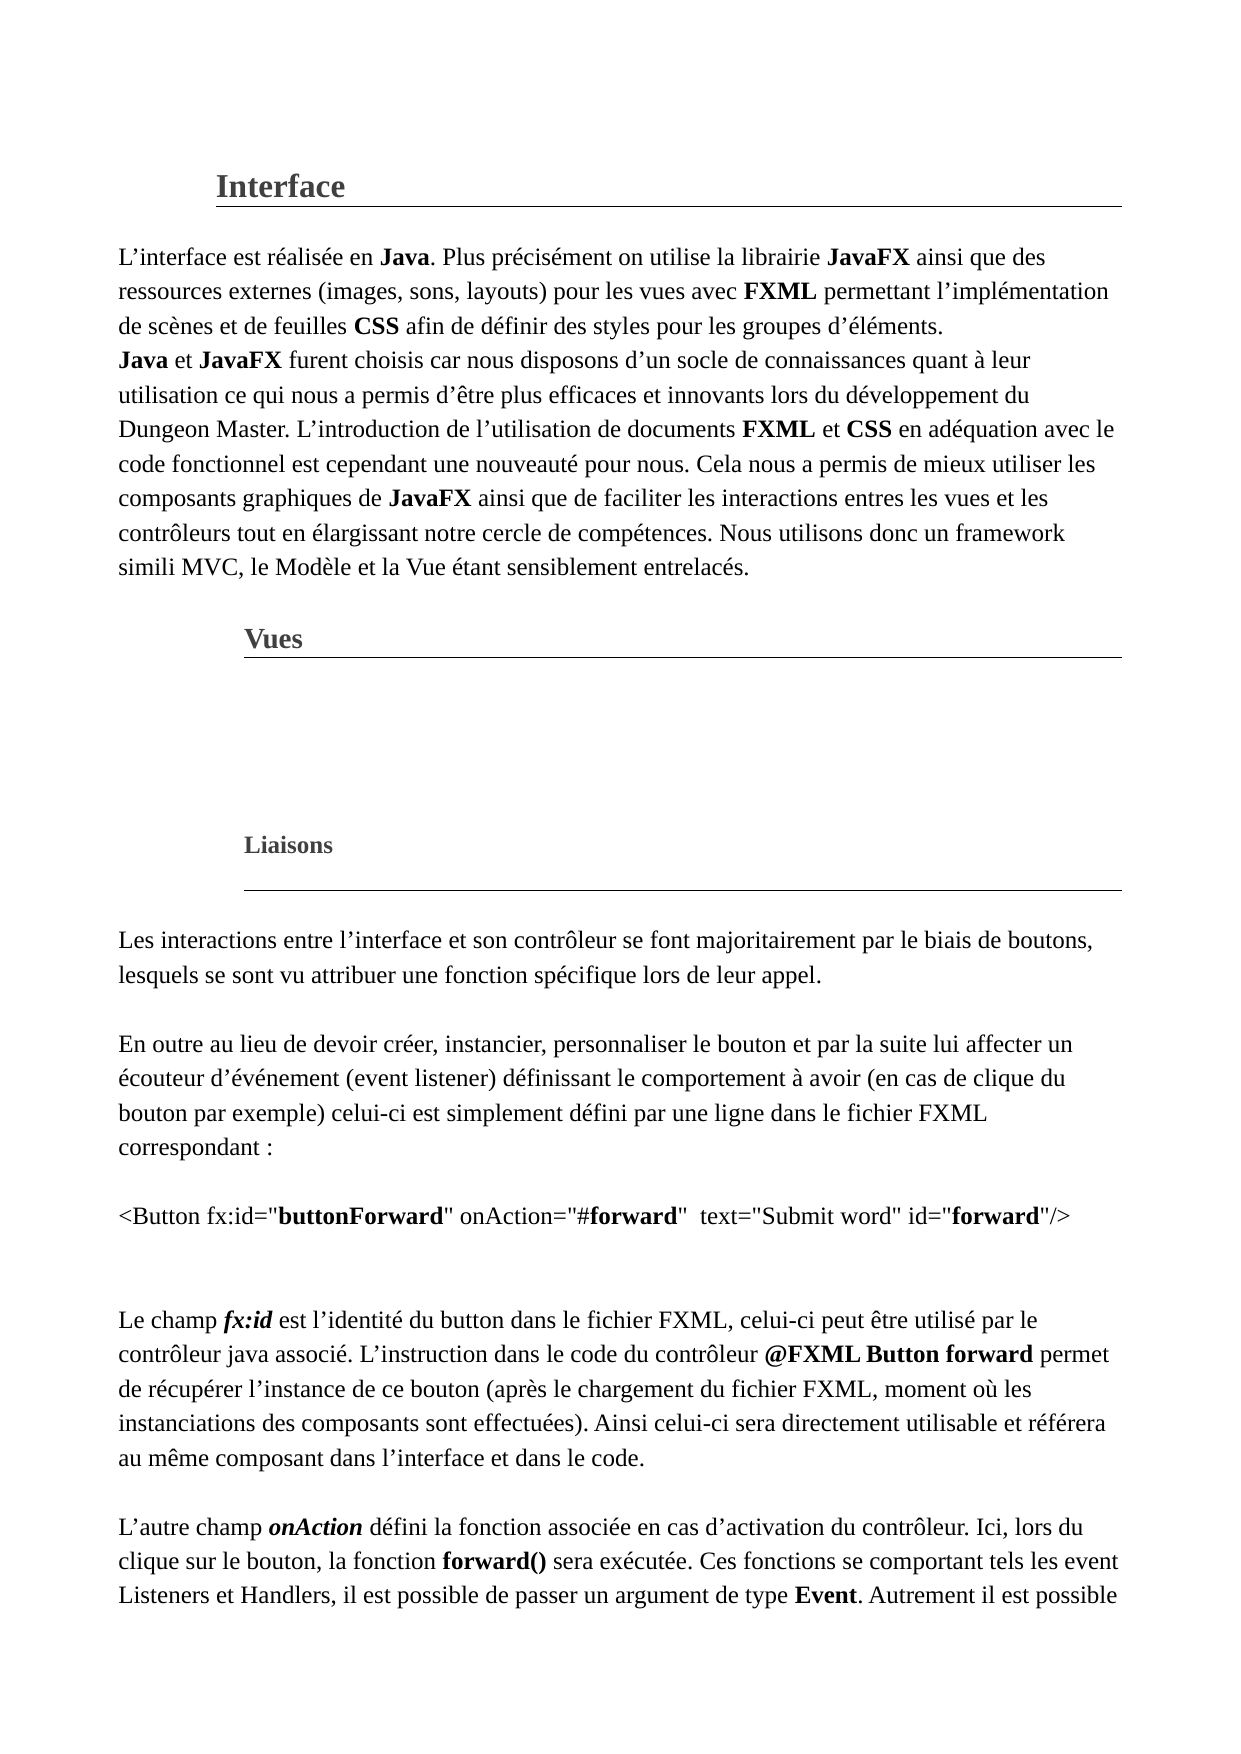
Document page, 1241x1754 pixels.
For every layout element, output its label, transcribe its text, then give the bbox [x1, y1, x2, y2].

text L’interface est réalisée en Java. Plus précisément on utilise la librairie JavaFX ainsi que des ressources externes (images, sons, layouts) pour les vues avec FXML permettant l’implémentation de scènes et de feuilles CSS afin de définir des styles pour les groupes d’éléments. [118, 242, 1122, 340]
text En outre au lieu de devoir créer, instancier, personnaliser le bouton et par la suite lui affecter un écouteur d’événement (event listener) définissant le comportement à avoir (en cas de clique du bouton par exemple) celui-ci est simplement défini par une ligne dans le fichier FXML correspondant : [118, 1029, 1122, 1161]
subtitle Vues [244, 621, 1122, 657]
subtitle Interface [216, 166, 1122, 206]
text Les interactions entre l’interface et son contrôleur se font majoritairement par le biais de boutons, lesquels se sont vu attribuer une fonction spécifique lors de leur appel. [118, 925, 1122, 989]
text <Button fx:id="buttonForward" onAction="#forward" text="Submit word" id="forward"/> [118, 1201, 1122, 1230]
text Le champ fx:id est l’identité du button dans le fichier FXML, celui-ci peut être utilisé par le contrôleur java associé. L’instruction dans le code du contrôleur @FXML Button forward permet de récupérer l’instance de ce bouton (après le chargement du fichier FXML, moment où les instanciations des composants sont effectuées). Ainsi celui-ci sera directement utilisable et référera au même composant dans l’interface et dans le code. [118, 1305, 1122, 1471]
text L’autre champ onAction défini la fonction associée en cas d’activation du contrôleur. Ici, lors du clique sur le bouton, la fonction forward() sera exécutée. Ces fonctions se comportant tels les event Listeners et Handlers, il est possible de passer un argument de type Event. Autrement il est possible [118, 1512, 1122, 1609]
subtitle Liaisons [244, 830, 1122, 859]
text Java et JavaFX furent choisis car nous disposons d’un socle de connaissances quant à leur utilisation ce qui nous a permis d’être plus efficaces et innovants lors du développement du Dungeon Master. L’introduction de l’utilisation de documents FXML et CSS en adéquation avec le code fonctionnel est cependant une nouveauté pour nous. Cela nous a permis de mieux utiliser les composants graphiques de JavaFX ainsi que de faciliter les interactions entres les vues et les contrôleurs tout en élargissant notre cercle de compétences. Nous utilisons donc un framework simili MVC, le Modèle et la Vue étant sensiblement entrelacés. [118, 345, 1122, 581]
